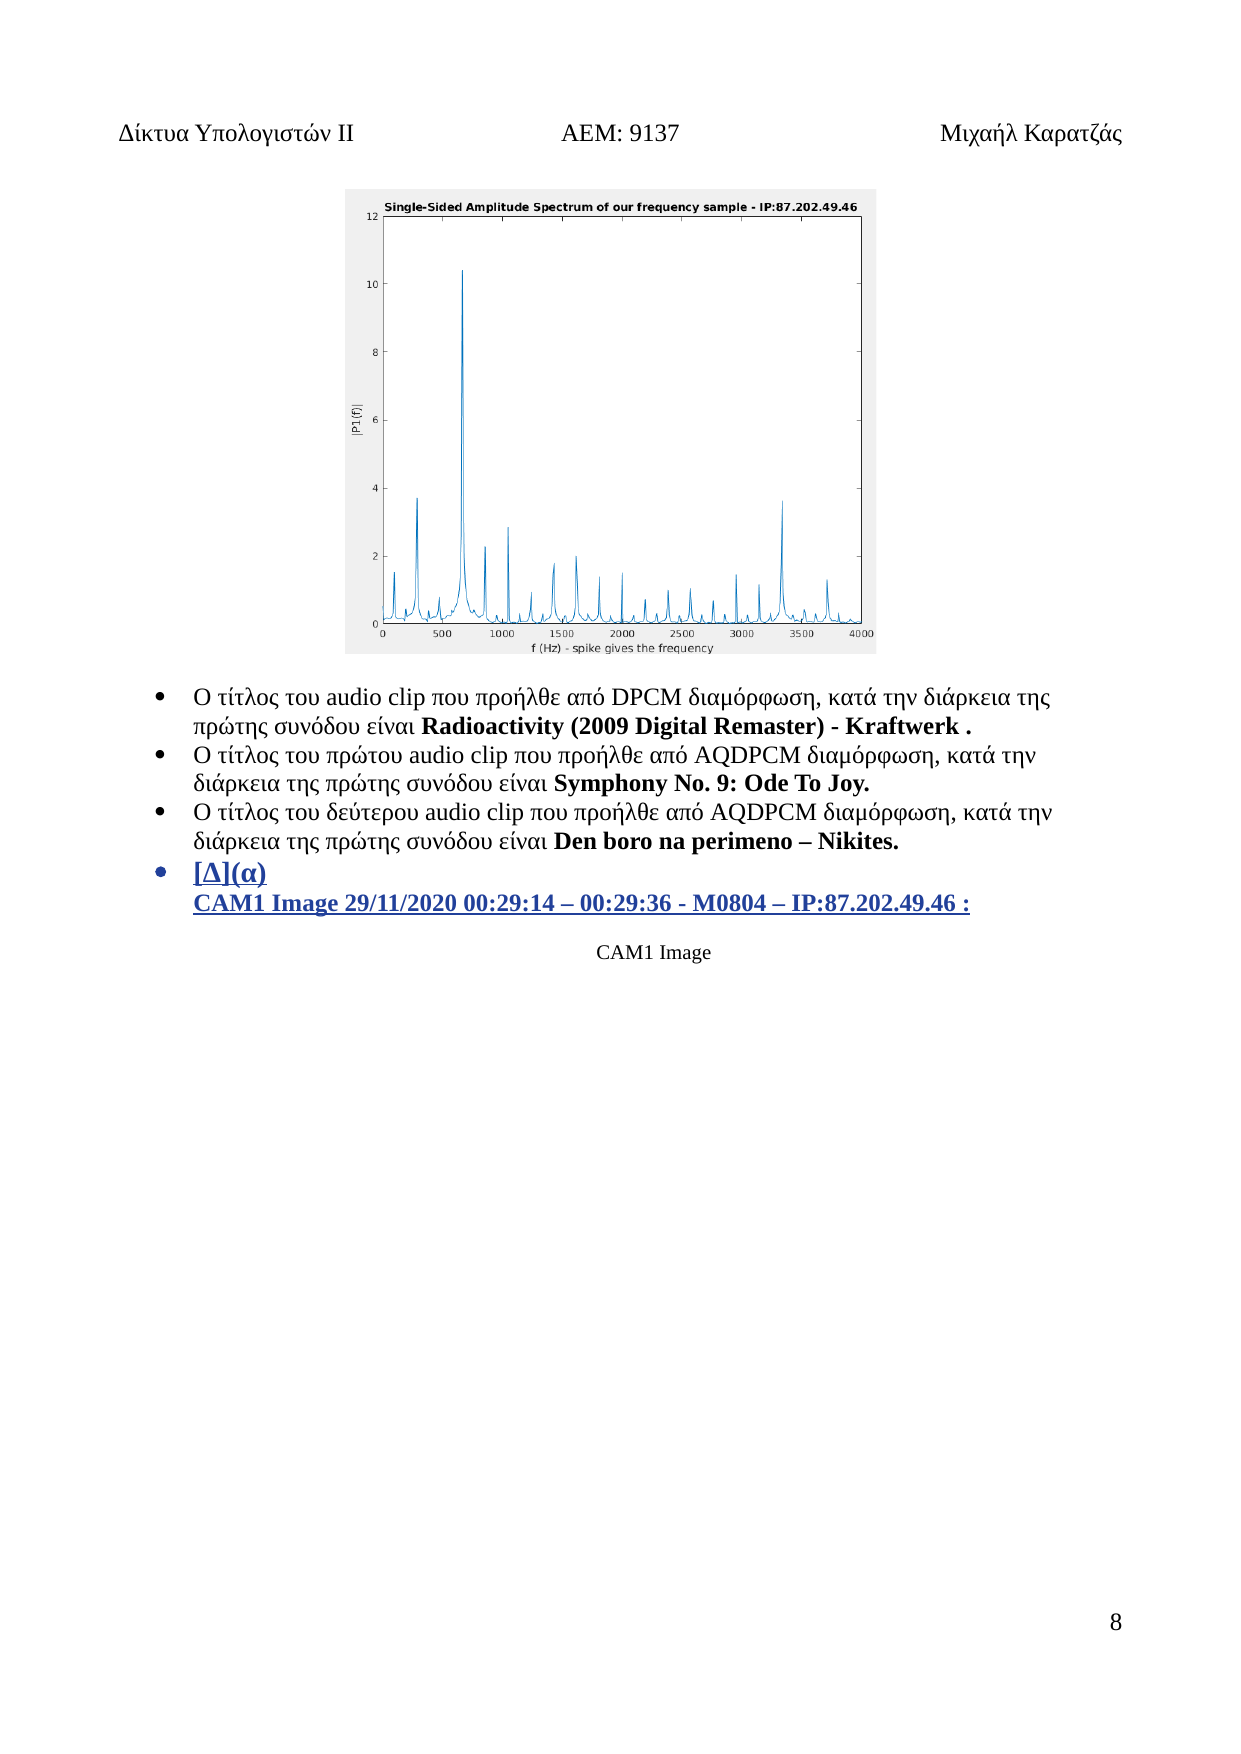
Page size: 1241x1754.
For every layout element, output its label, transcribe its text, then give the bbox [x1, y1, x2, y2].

list Ο τίτλος του πρώτου audio clip που προήλθε από AQDPCM διαμόρφωση, κατά την διάρκεια της πρώτης συνόδου είναι Symphony No. 9: Ode To Joy. [156, 740, 1122, 797]
list Ο τίτλος του audio clip που προήλθε από DPCM διαμόρφωση, κατά την διάρκεια της πρώτης συνόδου είναι Radioactivity (2009 Digital Remaster) - Kraftwerk . [156, 682, 1122, 740]
list [Δ](α) [156, 855, 1122, 888]
text CAM1 Image 29/11/2020 00:29:14 – 00:29:36 - M0804 – IP:87.202.49.46 : [193, 888, 1122, 917]
picture [345, 189, 877, 654]
list Ο τίτλος του δεύτερου audio clip που προήλθε από AQDPCM διαμόρφωση, κατά την διάρκεια της πρώτης συνόδου είναι Den boro na perimeno – Nikites. [156, 797, 1122, 855]
